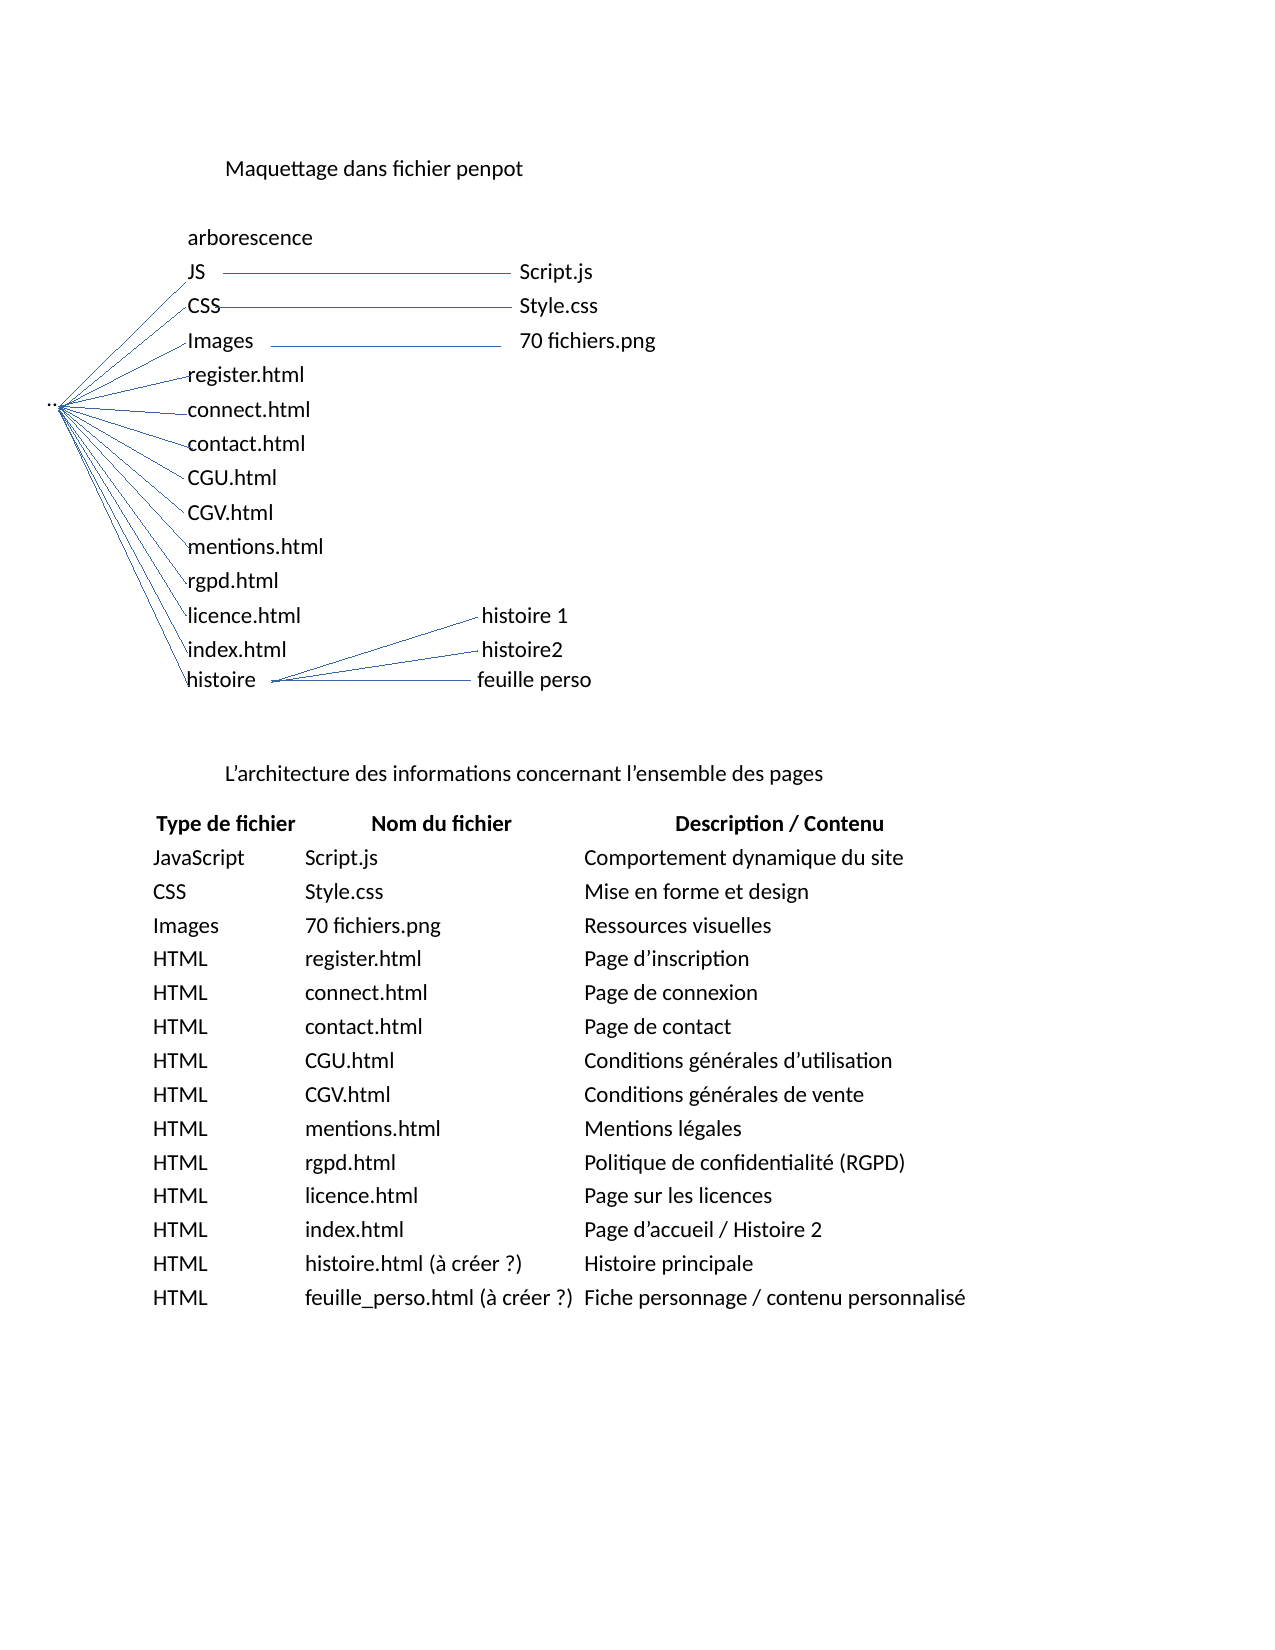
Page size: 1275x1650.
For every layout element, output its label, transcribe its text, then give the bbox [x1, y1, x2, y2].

table_cell Histoire principale [581, 1246, 978, 1280]
table_cell mentions.html [302, 1111, 581, 1145]
text arborescence [187, 223, 1125, 251]
table_cell contact.html [302, 1009, 581, 1043]
table_cell HTML [150, 1009, 302, 1043]
table_cell HTML [150, 1111, 302, 1145]
table_cell JavaScript [150, 840, 302, 874]
table_cell Images [150, 908, 302, 942]
table_cell HTML [150, 1213, 302, 1246]
table_cell Page sur les licences [581, 1179, 978, 1212]
table_cell CGV.html [302, 1077, 581, 1111]
table_header Description / Contenu [581, 806, 978, 840]
table_cell CSS [150, 874, 302, 908]
table_cell 70 fichiers.png [302, 908, 581, 942]
table_cell Page de contact [581, 1009, 978, 1043]
table_cell feuille_perso.html (à créer ?) [302, 1280, 581, 1314]
table_cell HTML [150, 1246, 302, 1280]
table_cell index.html [302, 1213, 581, 1246]
table_header Nom du fichier [302, 806, 581, 840]
table_cell Page de connexion [581, 976, 978, 1009]
table_cell histoire.html (à créer ?) [302, 1246, 581, 1280]
table_cell HTML [150, 942, 302, 976]
table_cell Mentions légales [581, 1111, 978, 1145]
text contact.html [187, 429, 1125, 457]
table_cell connect.html [302, 976, 581, 1009]
text histoire feuille perso [150, 666, 1125, 694]
text register.html [187, 360, 1125, 388]
table_cell Comportement dynamique du site [581, 840, 978, 874]
list Maquettage dans fichier penpot [187, 154, 1125, 182]
text connect.html [187, 395, 1125, 423]
table_cell register.html [302, 942, 581, 976]
text index.html histoire2 [187, 635, 1125, 663]
text mentions.html [187, 532, 1125, 560]
table_cell HTML [150, 1145, 302, 1179]
table_cell Conditions générales d’utilisation [581, 1043, 978, 1077]
table_cell Conditions générales de vente [581, 1077, 978, 1111]
text rgpd.html [187, 567, 1125, 595]
text licence.html histoire 1 [187, 601, 1125, 629]
text CSS Style.css [187, 292, 1125, 320]
table_cell rgpd.html [302, 1145, 581, 1179]
table_cell HTML [150, 976, 302, 1009]
table_cell HTML [150, 1179, 302, 1212]
table_cell Page d’inscription [581, 942, 978, 976]
table_cell Page d’accueil / Histoire 2 [581, 1213, 978, 1246]
list L’architecture des informations concernant l’ensemble des pages [187, 759, 1125, 787]
text JS Script.js [187, 257, 1125, 285]
table_cell Style.css [302, 874, 581, 908]
table_cell Ressources visuelles [581, 908, 978, 942]
table_cell CGU.html [302, 1043, 581, 1077]
table_cell Mise en forme et design [581, 874, 978, 908]
table_cell licence.html [302, 1179, 581, 1212]
table_cell HTML [150, 1077, 302, 1111]
table_header Type de fichier [150, 806, 302, 840]
table_cell HTML [150, 1280, 302, 1314]
table_cell Fiche personnage / contenu personnalisé [581, 1280, 978, 1314]
table_cell Script.js [302, 840, 581, 874]
text CGV.html [187, 498, 1125, 526]
text CGU.html [187, 463, 1125, 492]
table_cell HTML [150, 1043, 302, 1077]
table_cell Politique de confidentialité (RGPD) [581, 1145, 978, 1179]
text Images 70 fichiers.png [187, 326, 1125, 354]
